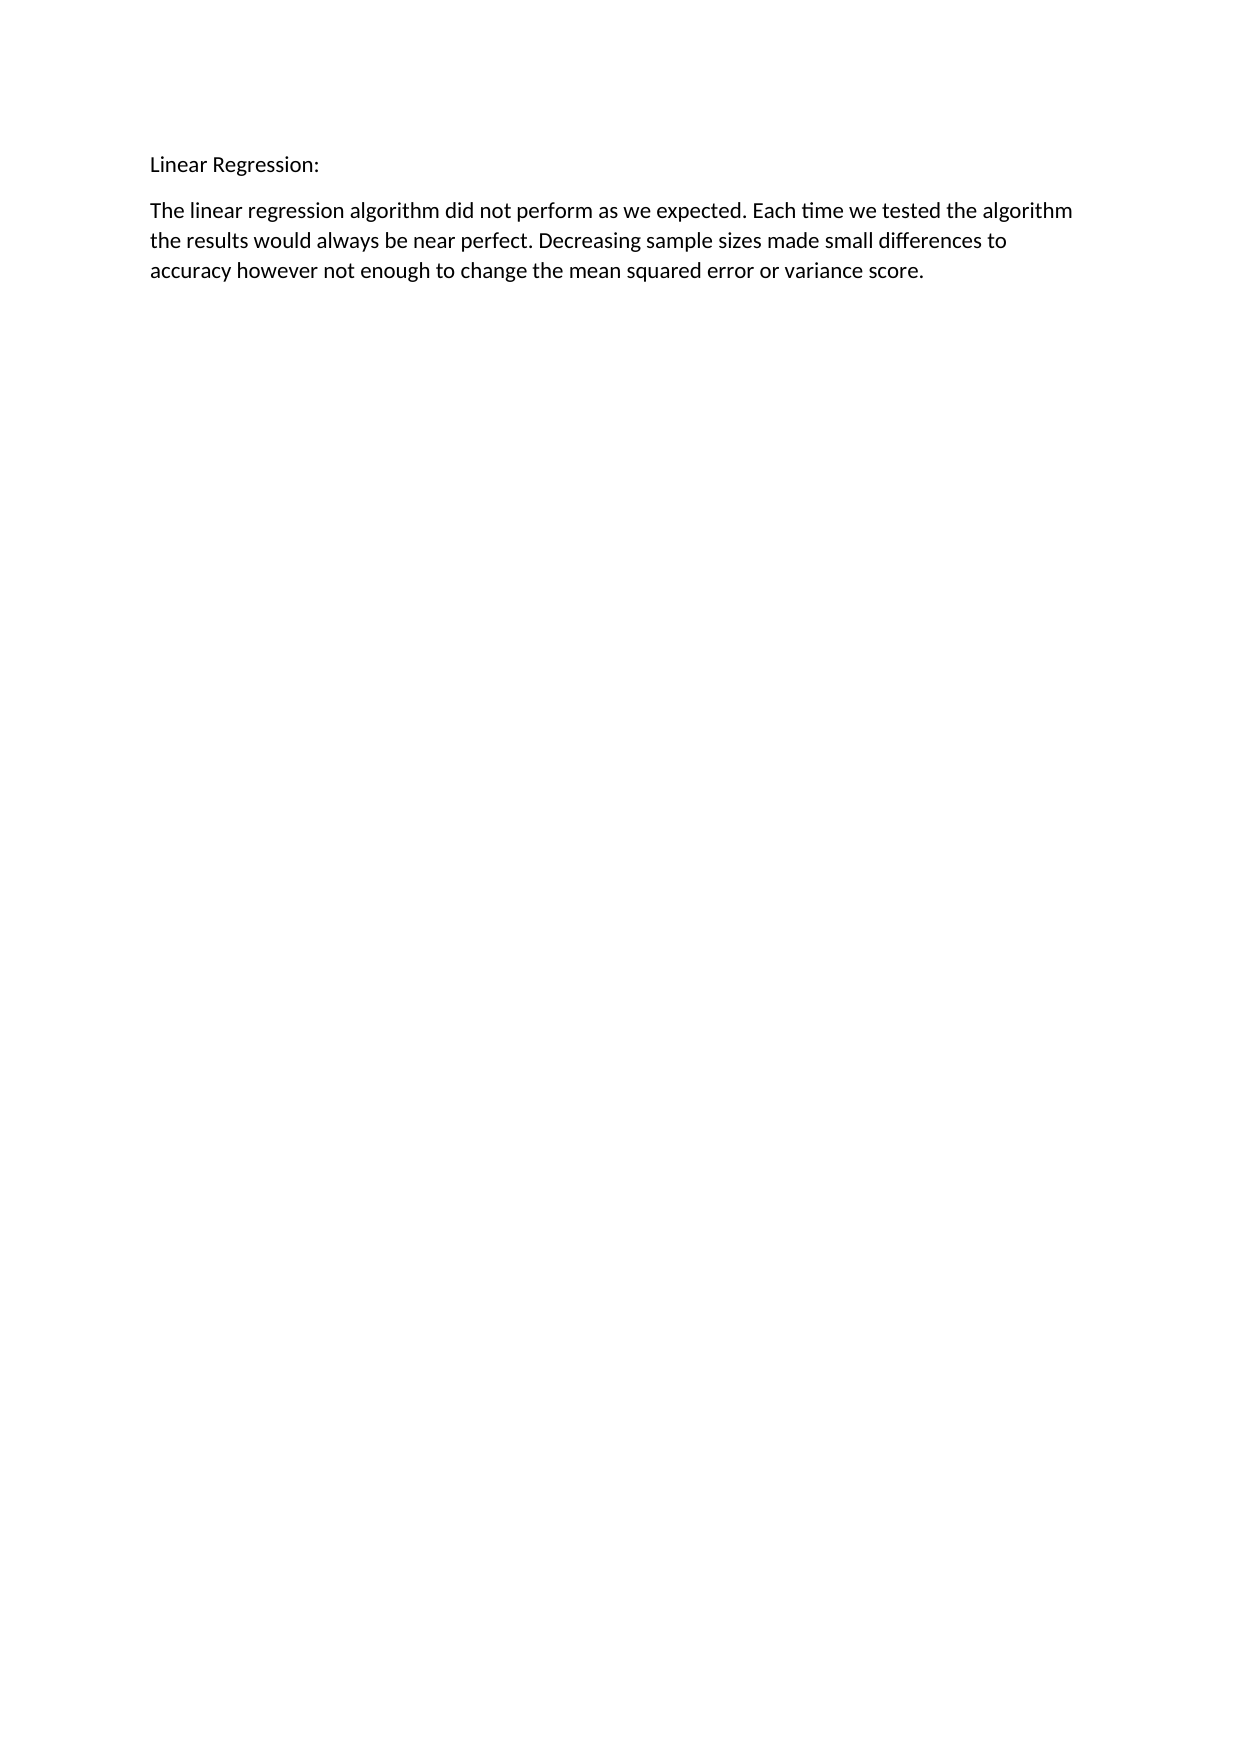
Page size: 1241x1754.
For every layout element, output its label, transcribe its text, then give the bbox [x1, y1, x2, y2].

text The linear regression algorithm did not perform as we expected. Each time we tested the algorithm the results would always be near perfect. Decreasing sample sizes made small differences to accuracy however not enough to change the mean squared error or variance score. [150, 197, 1090, 284]
text Linear Regression: [150, 150, 1090, 178]
